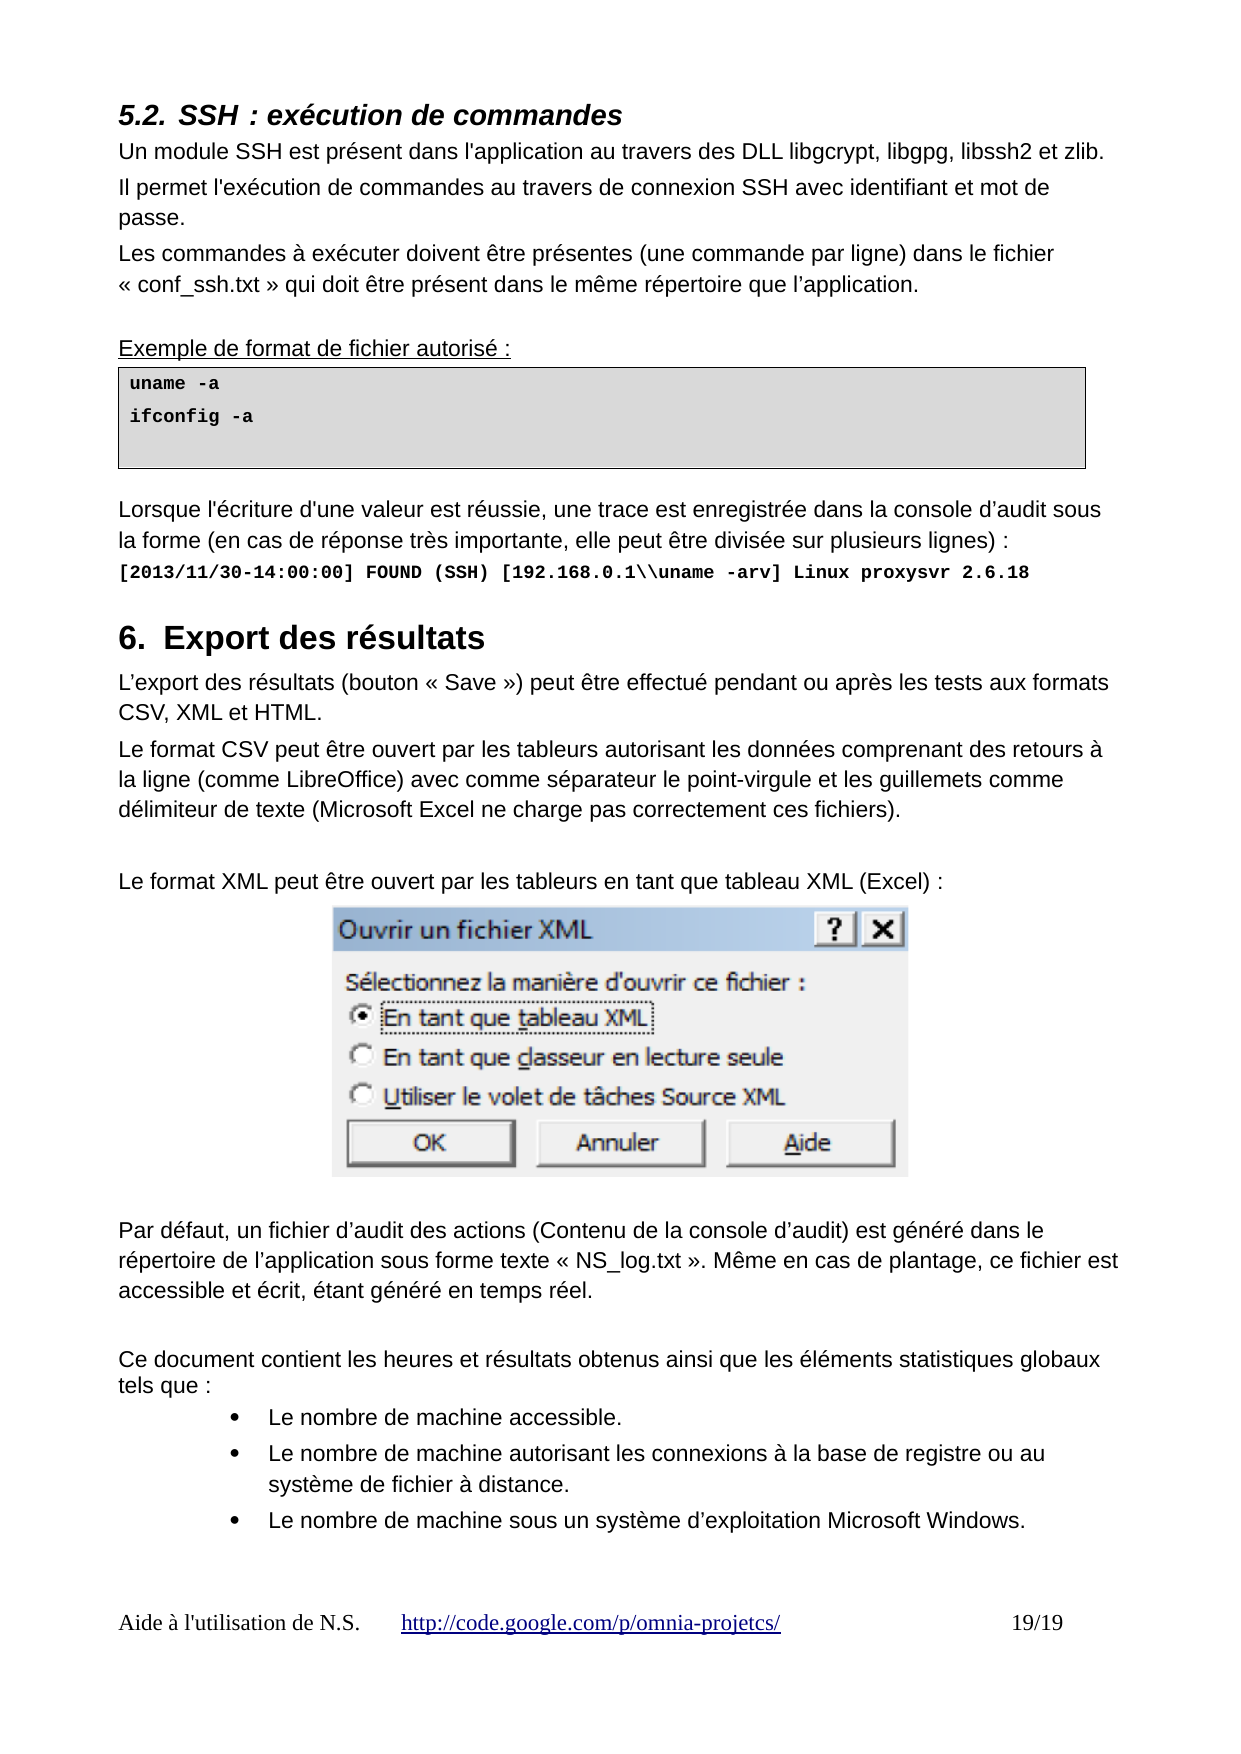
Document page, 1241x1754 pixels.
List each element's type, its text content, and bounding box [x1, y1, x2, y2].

table_header uname -a ifconfig -a [119, 368, 1085, 467]
text Le format CSV peut être ouvert par les tableurs autorisant les données comprenant des retours à la ligne (comme LibreOffice) avec comme séparateur le point-virgule et les guillemets comme délimiteur de texte (Microsoft Excel ne charge pas correctement ces fichiers). [118, 736, 1122, 822]
text Les commandes à exécuter doivent être présentes (une commande par ligne) dans le fichier « conf_ssh.txt » qui doit être présent dans le même répertoire que l’application. [118, 240, 1122, 297]
text Il permet l'exécution de commandes au travers de connexion SSH avec identifiant et mot de passe. [118, 174, 1122, 231]
text Un module SSH est présent dans l'application au travers des DLL libgcrypt, libgpg, libssh2 et zlib. [118, 138, 1122, 164]
list Le nombre de machine accessible. [231, 1404, 1122, 1431]
subtitle Export des résultats [118, 618, 1122, 657]
text Lorsque l'écriture d'une valeur est réussie, une trace est enregistrée dans la console d’audit sous la forme (en cas de réponse très importante, elle peut être divisée sur plusieurs lignes) : [118, 496, 1122, 553]
text L’export des résultats (bouton « Save ») peut être effectué pendant ou après les tests aux formats CSV, XML et HTML. [118, 669, 1122, 726]
picture [331, 904, 909, 1177]
subtitle SSH : exécution de commandes [118, 98, 1122, 132]
text Le format XML peut être ouvert par les tableurs en tant que tableau XML (Excel) : [118, 868, 1122, 894]
text Ce document contient les heures et résultats obtenus ainsi que les éléments statistiques globaux tels que : [118, 1346, 1122, 1398]
text Par défaut, un fichier d’audit des actions (Contenu de la console d’audit) est généré dans le répertoire de l’application sous forme texte « NS_log.txt ». Même en cas de plantage, ce fichier est accessible et écrit, étant généré en temps réel. [118, 1217, 1122, 1303]
list Le nombre de machine sous un système d’exploitation Microsoft Windows. [231, 1507, 1122, 1533]
text Exemple de format de fichier autorisé : [118, 335, 1122, 361]
text [2013/11/30-14:00:00] FOUND (SSH) [192.168.0.1\\uname -arv] Linux proxysvr 2.6.18 [118, 563, 1122, 584]
list Le nombre de machine autorisant les connexions à la base de registre ou au système de fichier à distance. [231, 1440, 1122, 1497]
